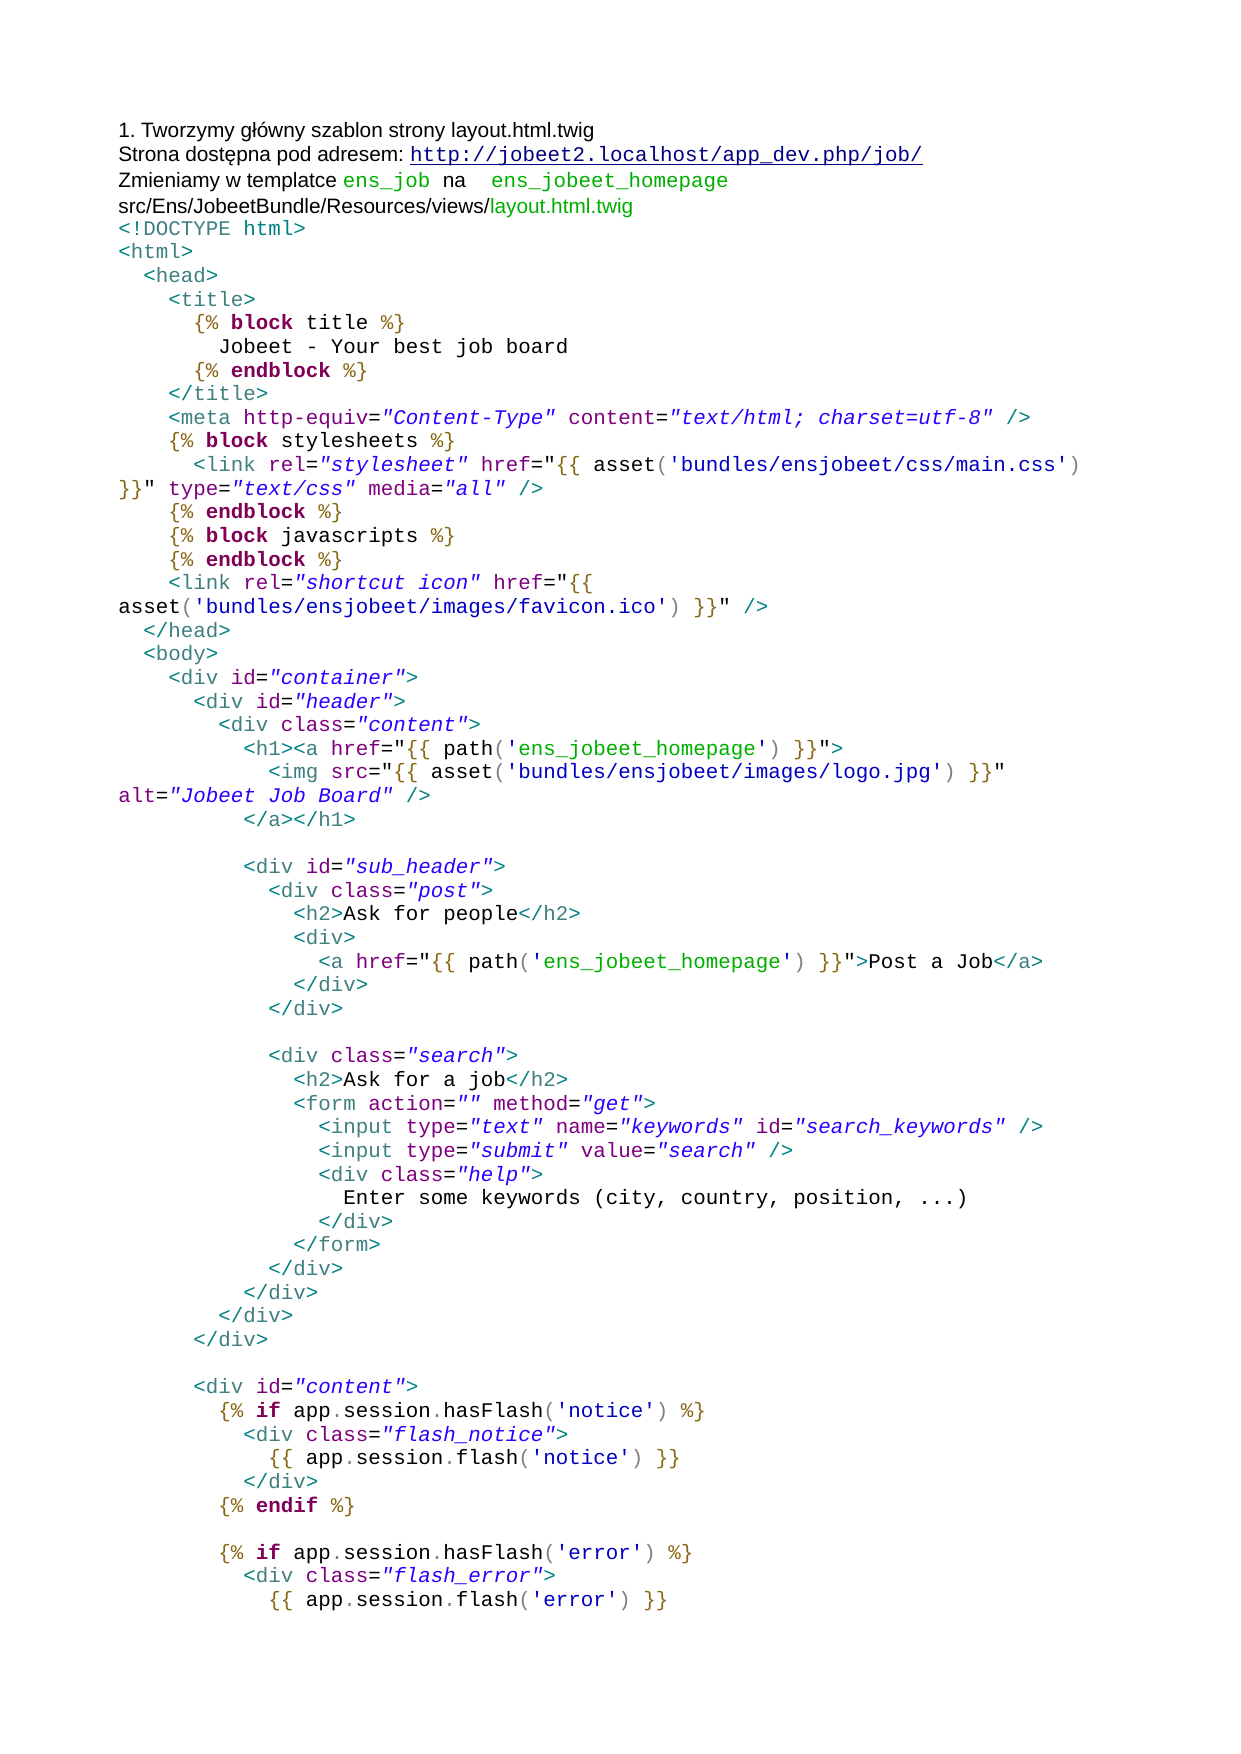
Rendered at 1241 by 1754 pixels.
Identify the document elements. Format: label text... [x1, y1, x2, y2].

text <div class="post"> [118, 880, 1122, 903]
text </div> [118, 1305, 1122, 1329]
text <meta http-equiv="Content-Type" content="text/html; charset=utf-8" /> [118, 407, 1122, 431]
text <div> [118, 927, 1122, 951]
text <form action="" method="get"> [118, 1093, 1122, 1116]
text </div> [118, 1329, 1122, 1353]
text <html> [118, 241, 1122, 265]
text Enter some keywords (city, country, position, ...) [118, 1187, 1122, 1211]
text </title> [118, 383, 1122, 407]
text <img src="{{ asset('bundles/ensjobeet/images/logo.jpg') }}" alt="Jobeet Job Board" /> [118, 762, 1122, 809]
text Strona dostępna pod adresem: http://jobeet2.localhost/app_dev.php/job/ [118, 142, 1122, 168]
text {{ app.session.flash('error') }} [118, 1589, 1122, 1613]
text <div class="content"> [118, 714, 1122, 738]
text </head> [118, 620, 1122, 643]
text Zmieniamy w templatce ens_job na ens_jobeet_homepage [118, 168, 1122, 194]
text <div id="sub_header"> [118, 856, 1122, 880]
text <head> [118, 265, 1122, 289]
text <!DOCTYPE html> [118, 218, 1122, 241]
text <h1><a href="{{ path('ens_jobeet_homepage') }}"> [118, 738, 1122, 762]
text {% if app.session.hasFlash('error') %} [118, 1542, 1122, 1566]
text <div class="help"> [118, 1163, 1122, 1187]
text <input type="submit" value="search" /> [118, 1140, 1122, 1163]
text </div> [118, 974, 1122, 998]
text {% block stylesheets %} [118, 431, 1122, 454]
text <link rel="stylesheet" href="{{ asset('bundles/ensjobeet/css/main.css') }}" type="text/css" media="all" /> [118, 454, 1122, 501]
text 1. Tworzymy główny szablon strony layout.html.twig [118, 118, 1122, 142]
text {% block title %} [118, 312, 1122, 336]
text </div> [118, 998, 1122, 1022]
text </div> [118, 1471, 1122, 1494]
text <body> [118, 643, 1122, 667]
text {% endblock %} [118, 501, 1122, 525]
text <div id="header"> [118, 691, 1122, 714]
text </div> [118, 1282, 1122, 1305]
text </div> [118, 1211, 1122, 1234]
text <h2>Ask for people</h2> [118, 903, 1122, 927]
text {% endblock %} [118, 549, 1122, 572]
text <div id="container"> [118, 667, 1122, 691]
text <title> [118, 289, 1122, 312]
text <div class="flash_notice"> [118, 1424, 1122, 1447]
text </a></h1> [118, 809, 1122, 832]
text {% if app.session.hasFlash('notice') %} [118, 1400, 1122, 1424]
text src/Ens/JobeetBundle/Resources/views/layout.html.twig [118, 194, 1122, 218]
text <div id="content"> [118, 1376, 1122, 1400]
text {% block javascripts %} [118, 525, 1122, 549]
text <link rel="shortcut icon" href="{{ asset('bundles/ensjobeet/images/favicon.ico') }}" /> [118, 572, 1122, 620]
text {{ app.session.flash('notice') }} [118, 1447, 1122, 1471]
text <input type="text" name="keywords" id="search_keywords" /> [118, 1116, 1122, 1140]
text <a href="{{ path('ens_jobeet_homepage') }}">Post a Job</a> [118, 951, 1122, 974]
text </form> [118, 1234, 1122, 1258]
text <h2>Ask for a job</h2> [118, 1069, 1122, 1093]
text {% endblock %} [118, 359, 1122, 383]
text Jobeet - Your best job board [118, 336, 1122, 359]
text <div class="search"> [118, 1045, 1122, 1069]
text <div class="flash_error"> [118, 1566, 1122, 1589]
text {% endif %} [118, 1494, 1122, 1518]
text </div> [118, 1258, 1122, 1282]
